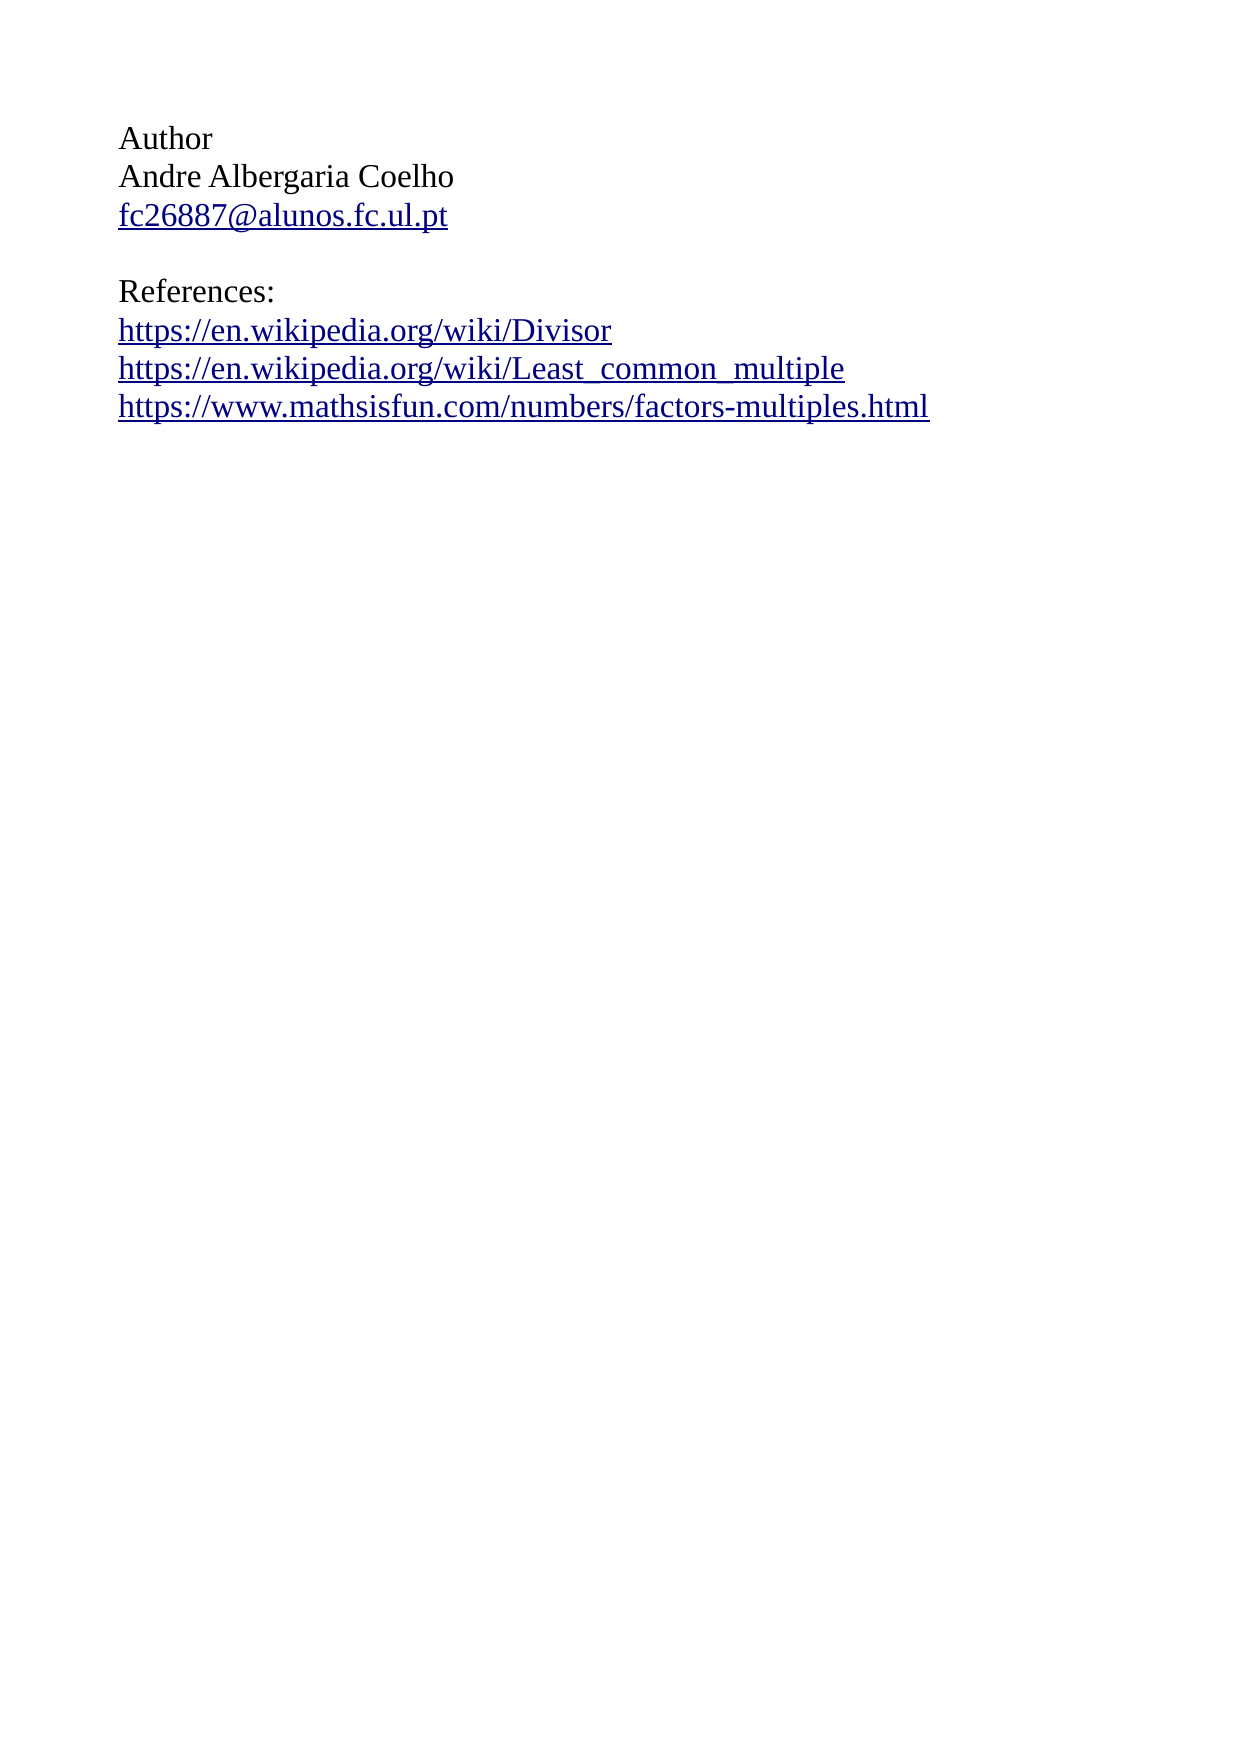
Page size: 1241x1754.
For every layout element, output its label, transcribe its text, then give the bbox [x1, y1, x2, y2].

text https://en.wikipedia.org/wiki/Divisor [118, 310, 1122, 348]
text fc26887@alunos.fc.ul.pt [118, 195, 1122, 233]
text https://www.mathsisfun.com/numbers/factors-multiples.html [118, 386, 1122, 425]
text https://en.wikipedia.org/wiki/Least_common_multiple [118, 348, 1122, 386]
text Author [118, 118, 1122, 156]
text References: [118, 271, 1122, 310]
text Andre Albergaria Coelho [118, 156, 1122, 195]
